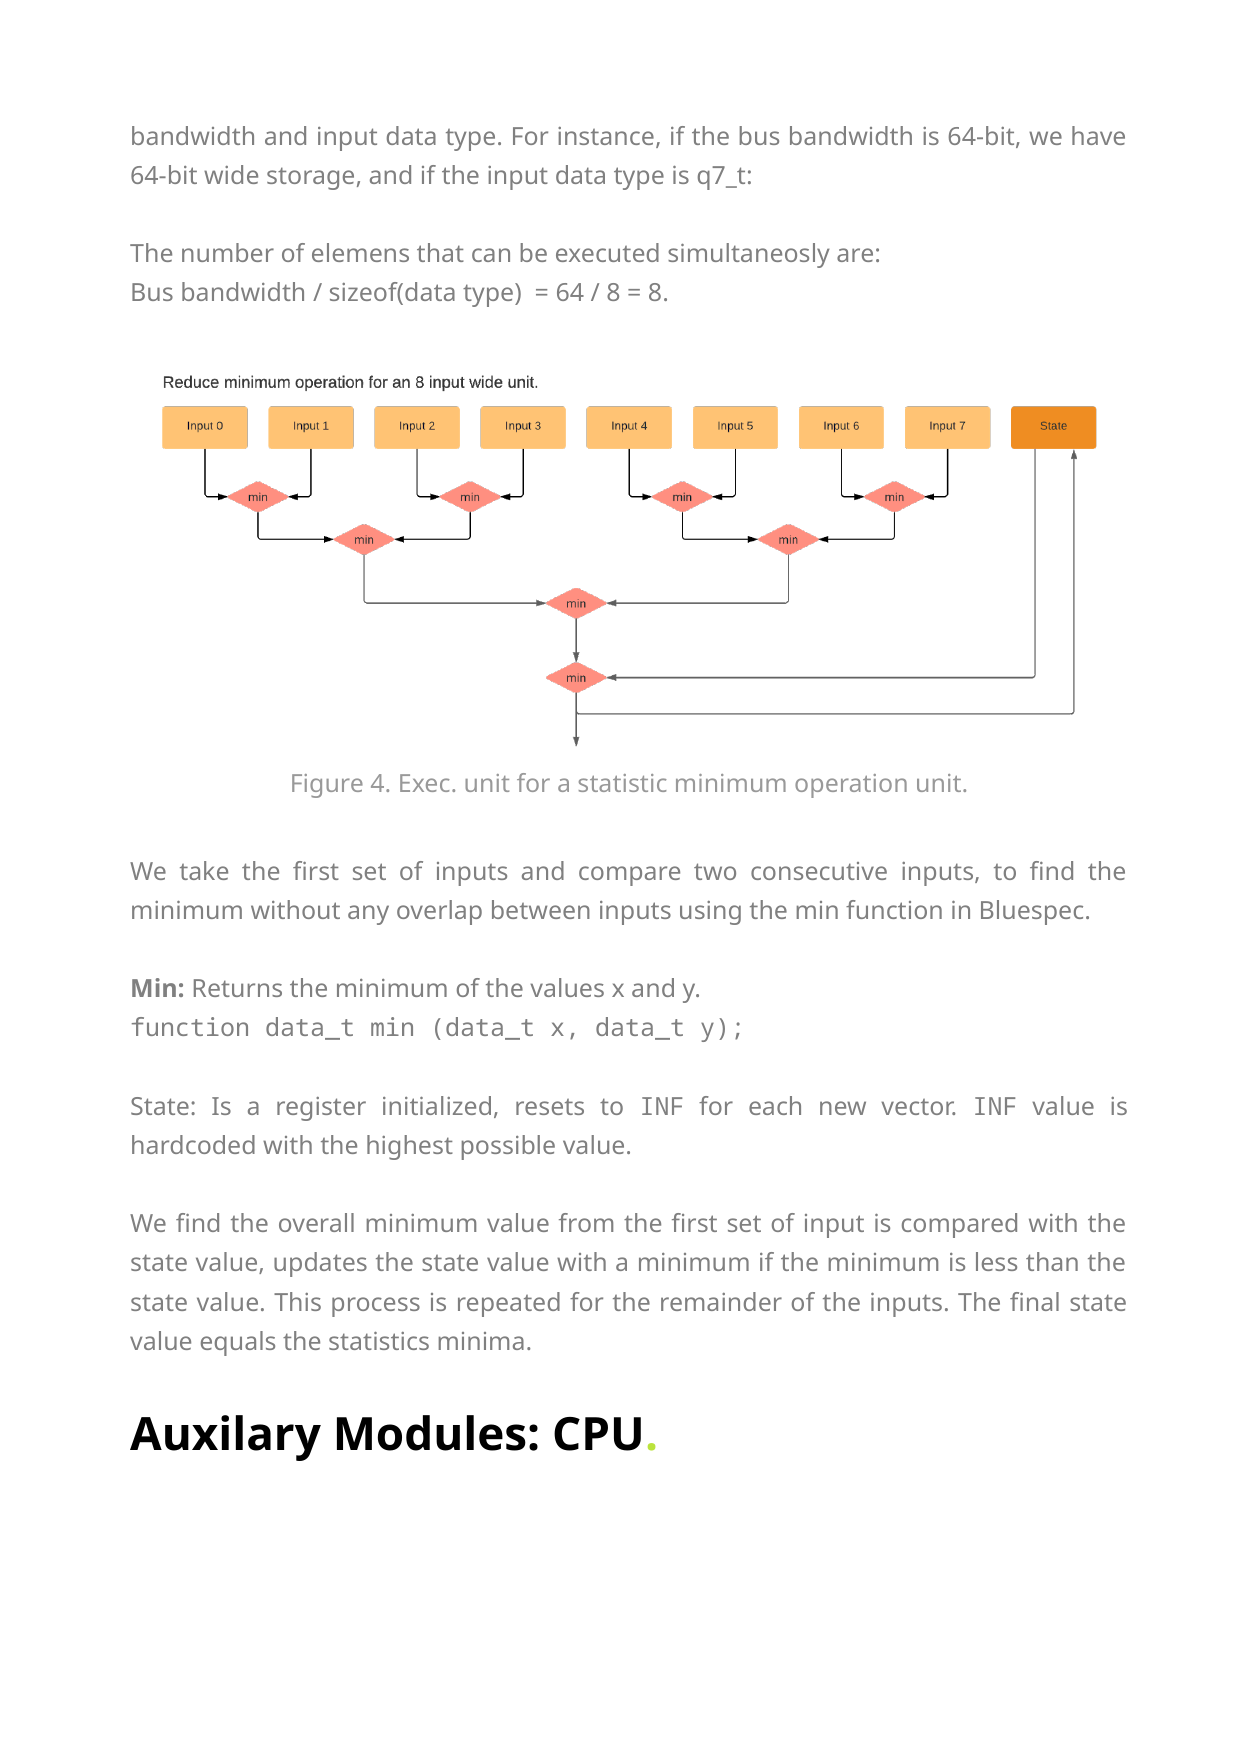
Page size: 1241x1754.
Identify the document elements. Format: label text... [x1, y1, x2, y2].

text Bus bandwidth / sizeof(data type) = 64 / 8 = 8. [130, 275, 1128, 309]
picture [141, 353, 1117, 766]
text Auxilary Modules: CPU. [130, 1402, 1128, 1464]
text Figure 4. Exec. unit for a statistic minimum operation unit. [130, 766, 1128, 800]
text We take the first set of inputs and compare two consecutive inputs, to find the minimum without any overlap between inputs using the min function in Bluespec. [130, 853, 1128, 927]
text function data_t min (data_t x, data_t y); [130, 1010, 1128, 1044]
text bandwidth and input data type. For instance, if the bus bandwidth is 64-bit, we have 64-bit wide storage, and if the input data type is q7_t: [130, 118, 1128, 191]
text The number of elemens that can be executed simultaneosly are: [130, 236, 1128, 270]
text We find the overall minimum value from the first set of input is compared with the state value, updates the state value with a minimum if the minimum is less than the state value. This process is repeated for the remainder of the inputs. The final state value equals the statistics minima. [130, 1206, 1128, 1357]
text Min: Returns the minimum of the values x and y. [130, 971, 1128, 1005]
text State: Is a register initialized, resets to INF for each new vector. INF value is hardcoded with the highest possible value. [130, 1088, 1128, 1162]
